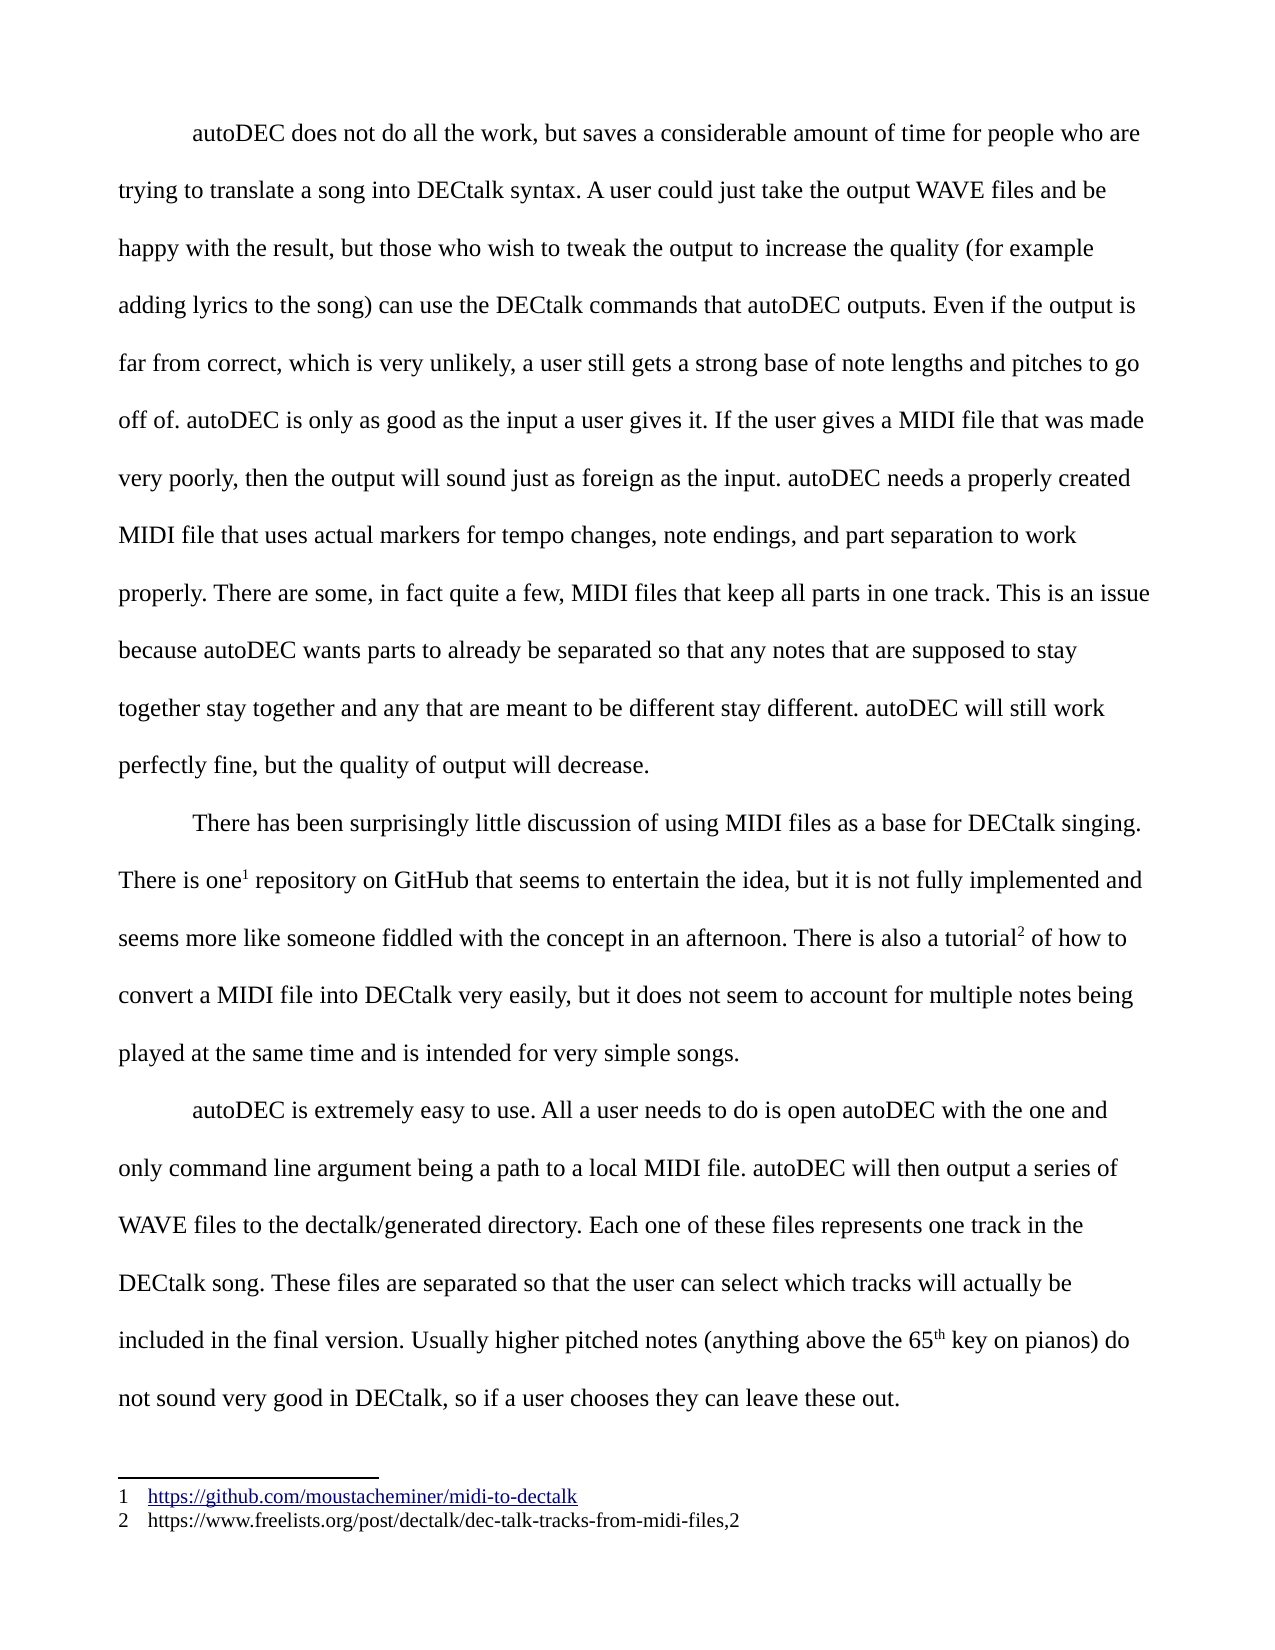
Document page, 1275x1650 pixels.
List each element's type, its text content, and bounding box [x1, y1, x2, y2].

text There has been surprisingly little discussion of using MIDI files as a base for DECtalk singing. There is one repository on GitHub that seems to entertain the idea, but it is not fully implemented and seems more like someone fiddled with the concept in an afternoon. There is also a tutorial of how to convert a MIDI file into DECtalk very easily, but it does not seem to account for multiple notes being played at the same time and is intended for very simple songs. [118, 808, 1157, 1067]
text https://github.com/moustacheminer/midi-to-dectalk [118, 1484, 1157, 1508]
text https://www.freelists.org/post/dectalk/dec-talk-tracks-from-midi-files,2 [118, 1508, 1157, 1532]
text autoDEC is extremely easy to use. All a user needs to do is open autoDEC with the one and only command line argument being a path to a local MIDI file. autoDEC will then output a series of WAVE files to the dectalk/generated directory. Each one of these files represents one track in the DECtalk song. These files are separated so that the user can select which tracks will actually be included in the final version. Usually higher pitched notes (anything above the 65th key on pianos) do not sound very good in DECtalk, so if a user chooses they can leave these out. [118, 1096, 1157, 1412]
text autoDEC does not do all the work, but saves a considerable amount of time for people who are trying to translate a song into DECtalk syntax. A user could just take the output WAVE files and be happy with the result, but those who wish to tweak the output to increase the quality (for example adding lyrics to the song) can use the DECtalk commands that autoDEC outputs. Even if the output is far from correct, which is very unlikely, a user still gets a strong base of note lengths and pitches to go off of. autoDEC is only as good as the input a user gives it. If the user gives a MIDI file that was made very poorly, then the output will sound just as foreign as the input. autoDEC needs a properly created MIDI file that uses actual markers for tempo changes, note endings, and part separation to work properly. There are some, in fact quite a few, MIDI files that keep all parts in one track. This is an issue because autoDEC wants parts to already be separated so that any notes that are supposed to stay together stay together and any that are meant to be different stay different. autoDEC will still work perfectly fine, but the quality of output will decrease. [118, 118, 1157, 779]
